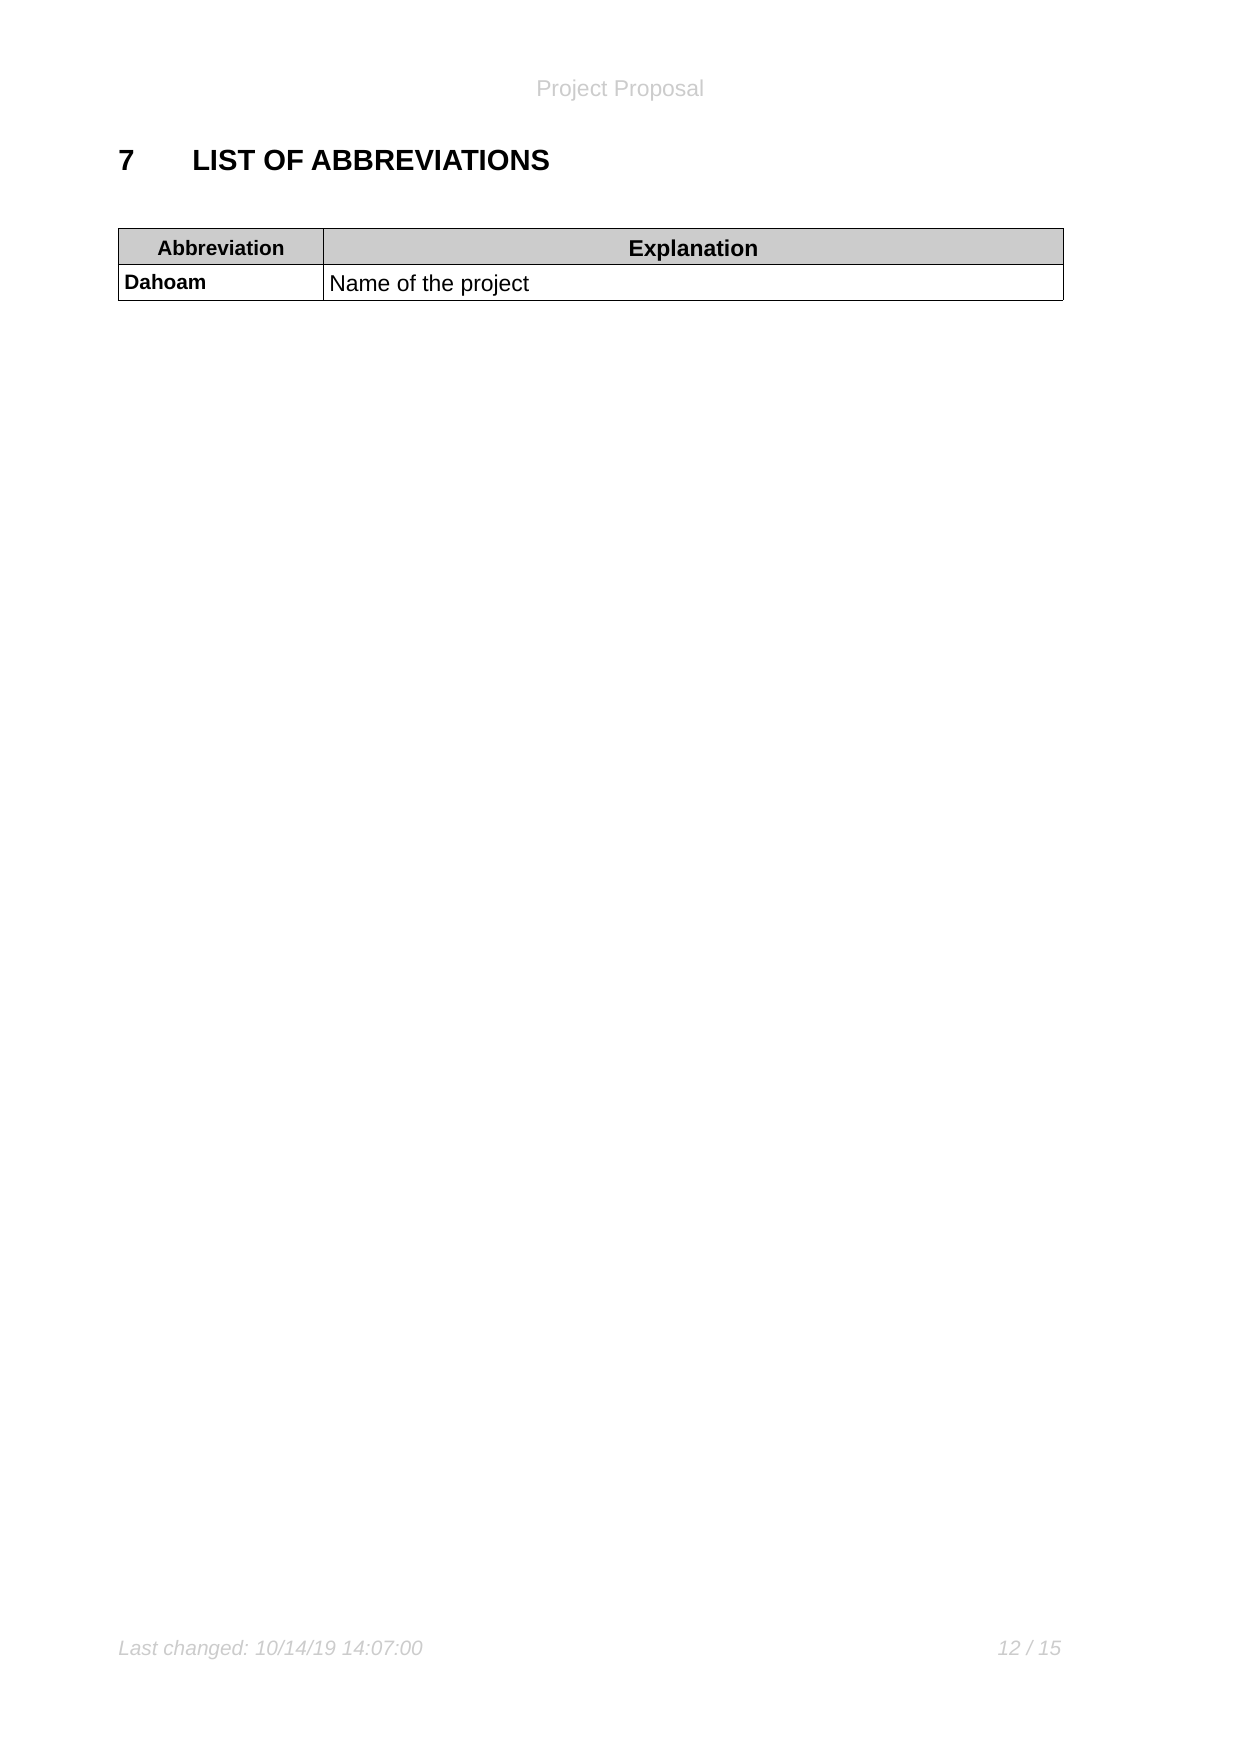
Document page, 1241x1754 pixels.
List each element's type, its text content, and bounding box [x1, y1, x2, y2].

table_header Abbreviation [119, 229, 323, 264]
table_header Explanation [324, 229, 1063, 264]
table_cell Dahoam [119, 265, 323, 299]
table_cell Name of the project [324, 265, 1063, 299]
subtitle List of Abbreviations [118, 143, 1122, 177]
